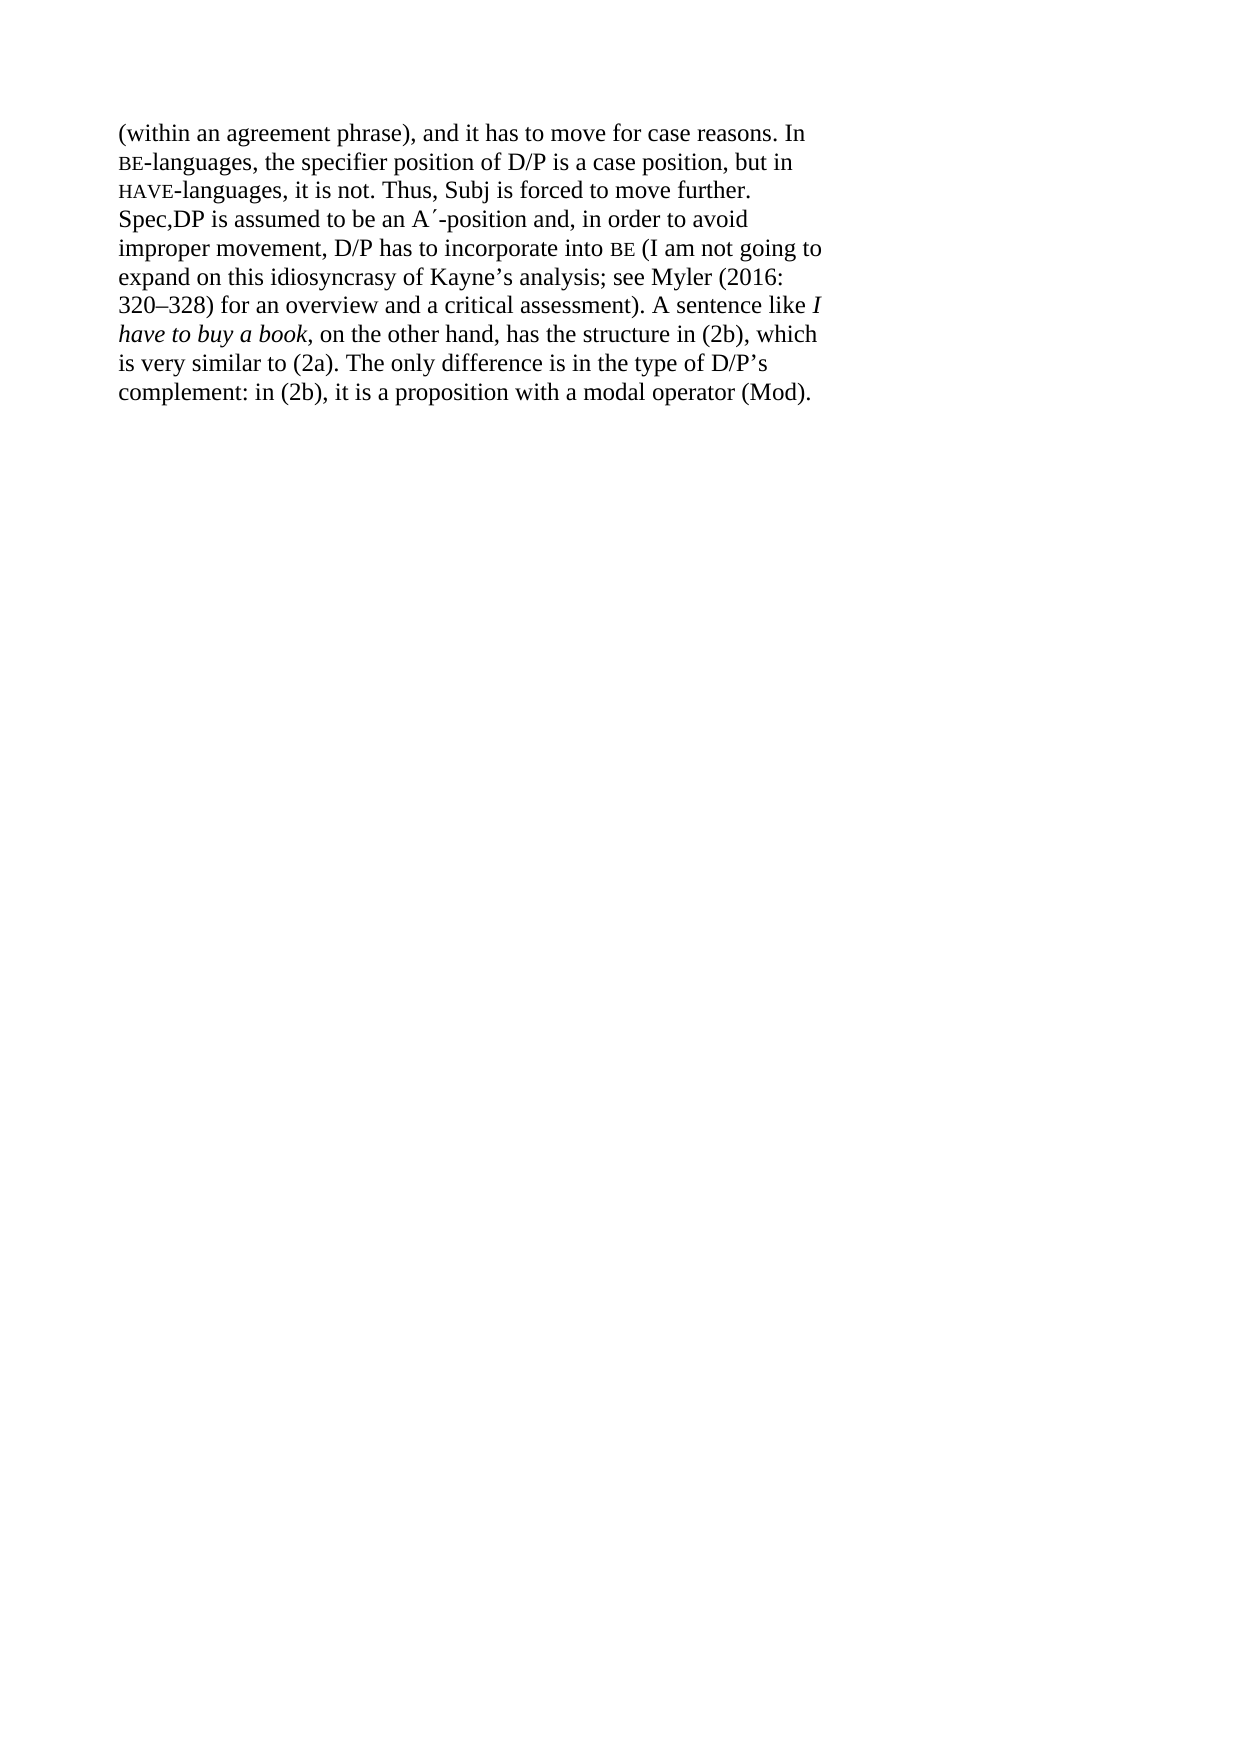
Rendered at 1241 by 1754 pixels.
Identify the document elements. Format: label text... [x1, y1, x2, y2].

text (within an agreement phrase), and it has to move for case reasons. In be-languages, the specifier position of D/P is a case position, but in have-languages, it is not. Thus, Subj is forced to move further. Spec,DP is assumed to be an A-position and, in order to avoid improper movement, D/P has to incorporate into be (I am not going to expand on this idiosyncrasy of Kayne’s analysis; see Myler (2016: 320–328) for an overview and a critical assessment). A sentence like I have to buy a book, on the other hand, has the structure in (2b), which is very similar to (2a). The only difference is in the type of D/P’s complement: in (2b), it is a proposition with a modal operator (Mod). [118, 118, 827, 406]
